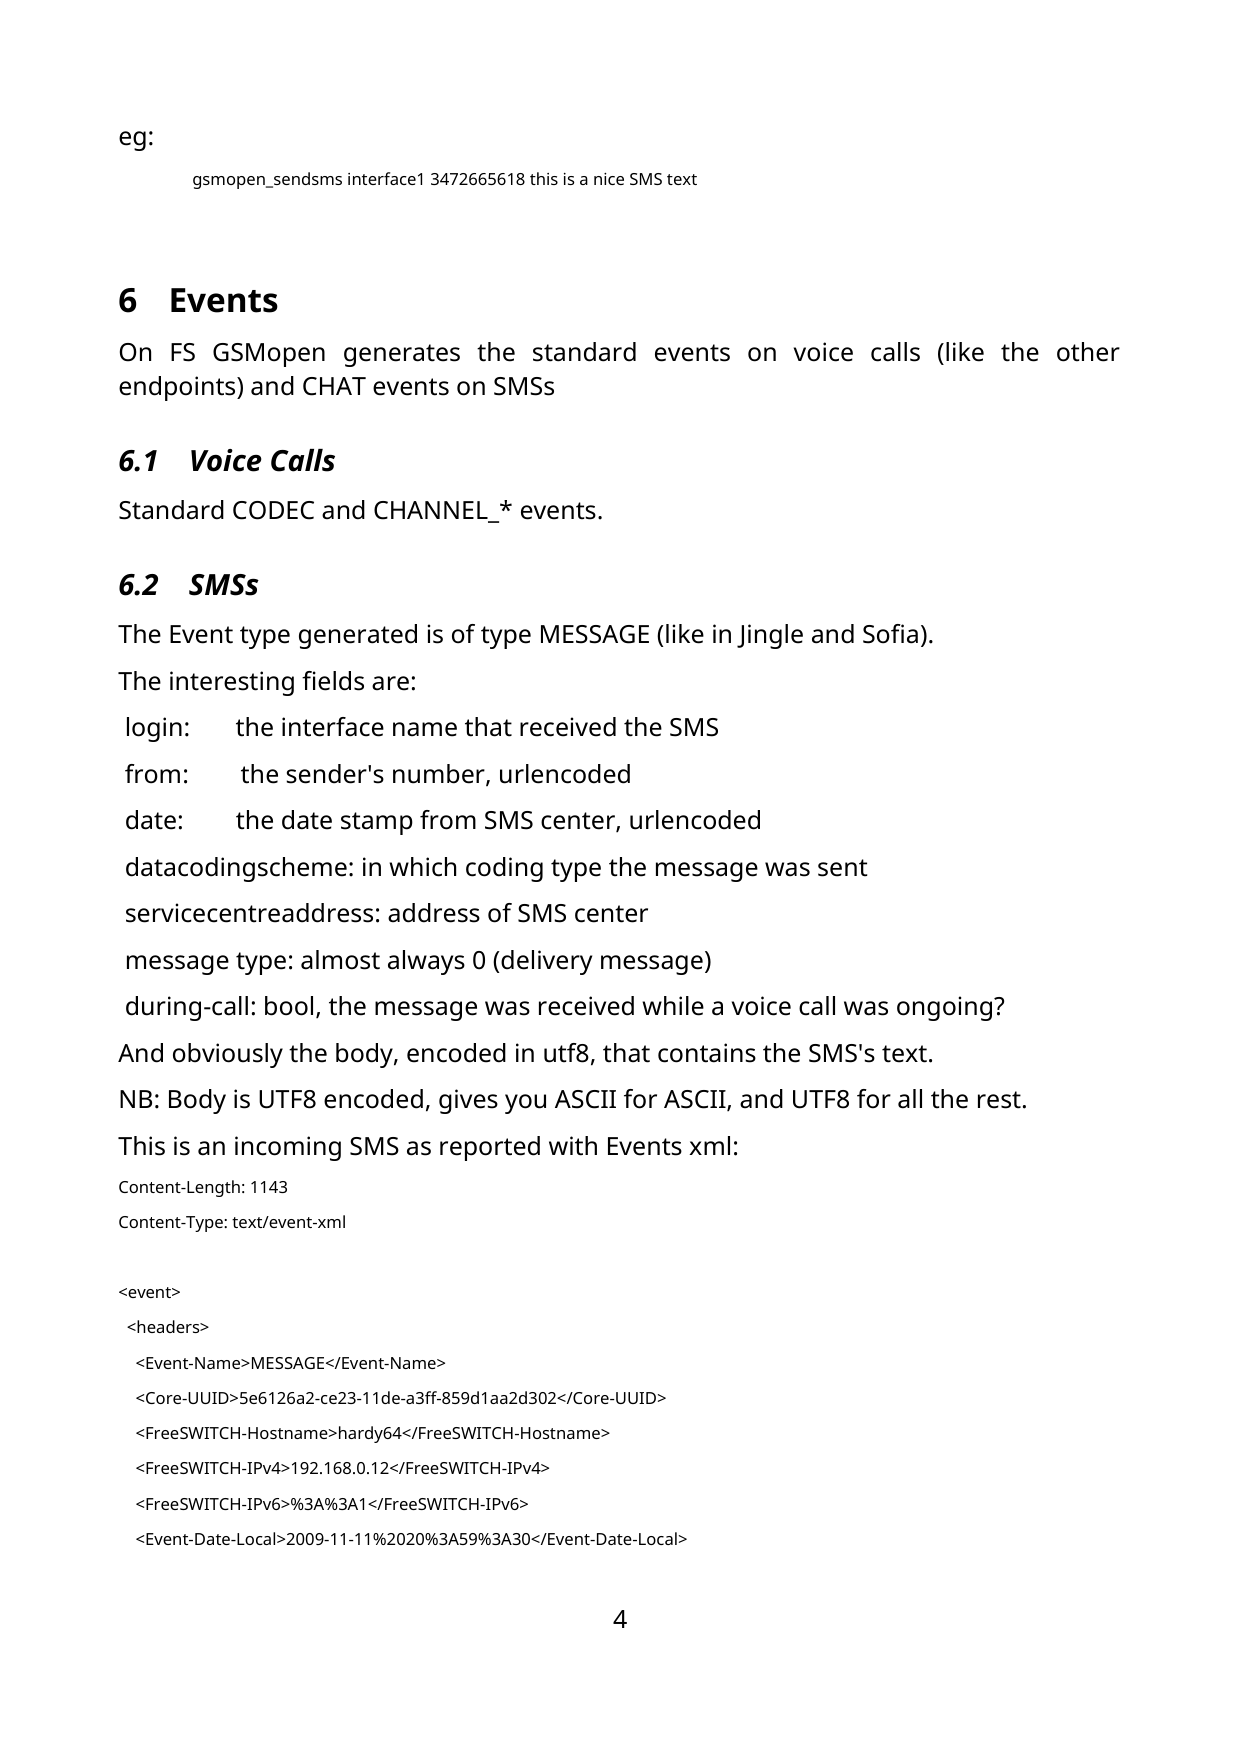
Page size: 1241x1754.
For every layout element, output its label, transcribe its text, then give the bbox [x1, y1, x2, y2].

text Content-Length: 1143 [118, 1175, 1122, 1198]
text eg: [118, 118, 1122, 152]
text date: the date stamp from SMS center, urlencoded [118, 803, 1122, 837]
subtitle SMSs [118, 564, 1122, 604]
text On FS GSMopen generates the standard events on voice calls (like the other endpoints) and CHAT events on SMSs [118, 335, 1122, 403]
text Content-Type: text/event-xml [118, 1211, 1122, 1233]
text gsmopen_sendsms interface1 3472665618 this is a nice SMS text [118, 165, 1122, 193]
text <Event-Date-Local>2009-11-11%2020%3A59%3A30</Event-Date-Local> [118, 1527, 1122, 1550]
subtitle Voice Calls [118, 441, 1122, 480]
text <FreeSWITCH-IPv6>%3A%3A1</FreeSWITCH-IPv6> [118, 1492, 1122, 1515]
text Standard CODEC and CHANNEL_* events. [118, 493, 1122, 527]
text <event> [118, 1281, 1122, 1304]
subtitle Events [118, 277, 1122, 322]
text datacodingscheme: in which coding type the message was sent [118, 849, 1122, 883]
text <FreeSWITCH-IPv4>192.168.0.12</FreeSWITCH-IPv4> [118, 1457, 1122, 1480]
text <Event-Name>MESSAGE</Event-Name> [118, 1351, 1122, 1374]
text The interesting fields are: [118, 663, 1122, 697]
text <FreeSWITCH-Hostname>hardy64</FreeSWITCH-Hostname> [118, 1422, 1122, 1444]
text NB: Body is UTF8 encoded, gives you ASCII for ASCII, and UTF8 for all the rest. [118, 1082, 1122, 1116]
text servicecentreaddress: address of SMS center [118, 896, 1122, 930]
text This is an incoming SMS as reported with Events xml: [118, 1129, 1122, 1163]
text And obviously the body, encoded in utf8, that contains the SMS's text. [118, 1036, 1122, 1070]
text <Core-UUID>5e6126a2-ce23-11de-a3ff-859d1aa2d302</Core-UUID> [118, 1387, 1122, 1409]
text login: the interface name that received the SMS [118, 710, 1122, 744]
text from: the sender's number, urlencoded [118, 756, 1122, 790]
text <headers> [118, 1316, 1122, 1339]
text message type: almost always 0 (delivery message) [118, 942, 1122, 977]
text The Event type generated is of type MESSAGE (like in Jingle and Sofia). [118, 617, 1122, 651]
text during-call: bool, the message was received while a voice call was ongoing? [118, 989, 1122, 1023]
